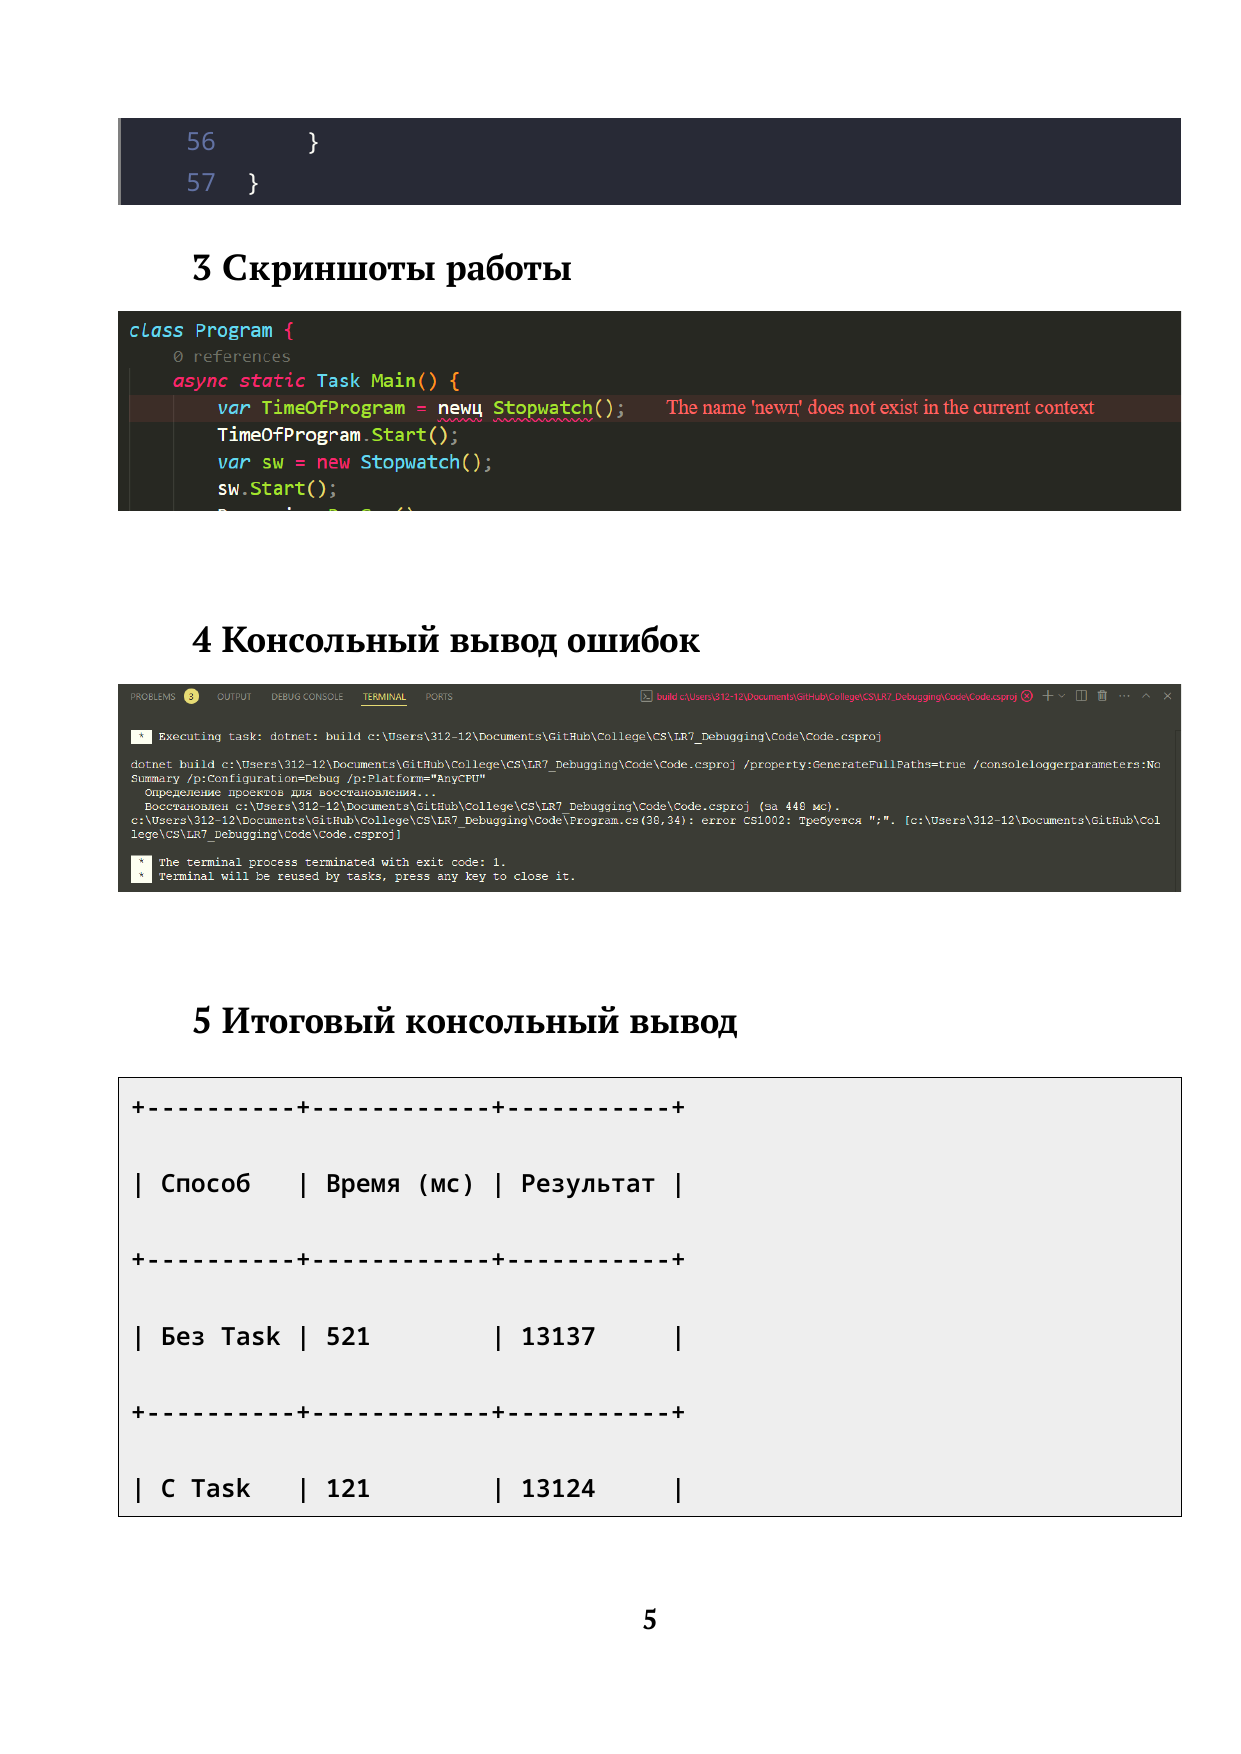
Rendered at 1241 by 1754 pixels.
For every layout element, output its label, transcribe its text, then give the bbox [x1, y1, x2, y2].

text | Без Task | 521 | 13137 | [119, 1306, 1181, 1352]
text +----------+------------+-----------+ [119, 1078, 1181, 1123]
subtitle 4 Консольный вывод ошибок [192, 617, 1181, 661]
text 56 } [121, 118, 1181, 158]
text +----------+------------+-----------+ [119, 1382, 1181, 1428]
text 57 } [121, 159, 1181, 205]
subtitle 5 Итоговый консольный вывод [192, 997, 1181, 1042]
text | С Task | 121 | 13124 | [119, 1458, 1181, 1516]
text +----------+------------+-----------+ [119, 1229, 1181, 1276]
text | Способ | Время (мс) | Результат | [119, 1153, 1181, 1200]
picture [118, 311, 1182, 511]
subtitle 3 Скриншоты работы [192, 244, 1181, 288]
picture [118, 684, 1182, 892]
